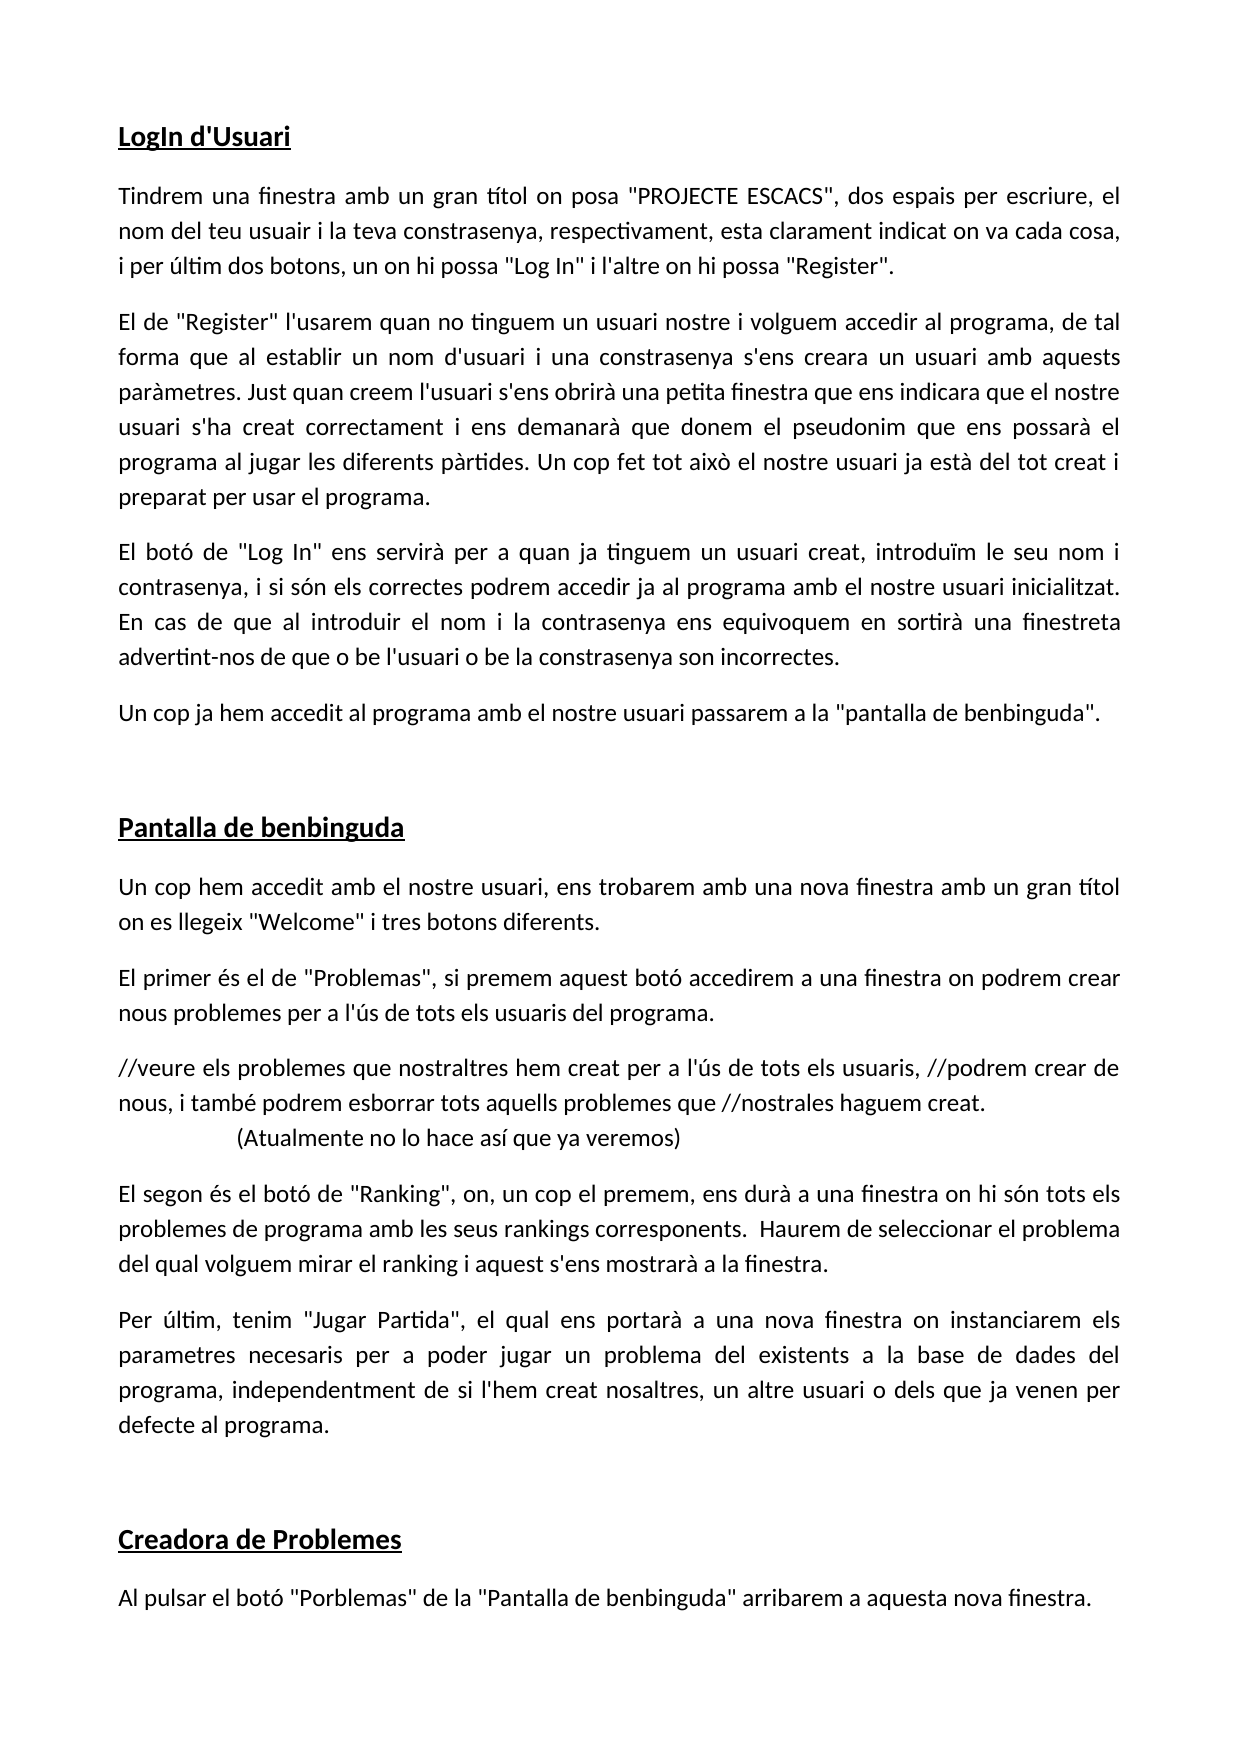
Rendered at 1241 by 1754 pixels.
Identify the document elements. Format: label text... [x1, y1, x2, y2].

text El botó de "Log In" ens servirà per a quan ja tinguem un usuari creat, introduïm le seu nom i contrasenya, i si són els correctes podrem accedir ja al programa amb el nostre usuari inicialitzat. En cas de que al introduir el nom i la contrasenya ens equivoquem en sortirà una finestreta advertint-nos de que o be l'usuari o be la constrasenya son incorrectes. [118, 537, 1122, 672]
text Un cop ja hem accedit al programa amb el nostre usuari passarem a la "pantalla de benbinguda". [118, 697, 1122, 728]
text Creadora de Problemes [118, 1521, 1122, 1556]
text El de "Register" l'usarem quan no tinguem un usuari nostre i volguem accedir al programa, de tal forma que al establir un nom d'usuari i una constrasenya s'ens creara un usuari amb aquests paràmetres. Just quan creem l'usuari s'ens obrirà una petita finestra que ens indicara que el nostre usuari s'ha creat correctament i ens demanarà que donem el pseudonim que ens possarà el programa al jugar les diferents pàrtides. Un cop fet tot això el nostre usuari ja està del tot creat i preparat per usar el programa. [118, 306, 1122, 511]
text El segon és el botó de "Ranking", on, un cop el premem, ens durà a una finestra on hi són tots els problemes de programa amb les seus rankings corresponents. Haurem de seleccionar el problema del qual volguem mirar el ranking i aquest s'ens mostrarà a la finestra. [118, 1178, 1122, 1279]
text Tindrem una finestra amb un gran títol on posa "PROJECTE ESCACS", dos espais per escriure, el nom del teu usuair i la teva constrasenya, respectivament, esta clarament indicat on va cada cosa, i per últim dos botons, un on hi possa "Log In" i l'altre on hi possa "Register". [118, 180, 1122, 280]
text Al pulsar el botó "Porblemas" de la "Pantalla de benbinguda" arribarem a aquesta nova finestra. [118, 1583, 1122, 1613]
text Per últim, tenim "Jugar Partida", el qual ens portarà a una nova finestra on instanciarem els parametres necesaris per a poder jugar un problema del existents a la base de dades del programa, independentment de si l'hem creat nosaltres, un altre usuari o dels que ja venen per defecte al programa. [118, 1304, 1122, 1440]
text Un cop hem accedit amb el nostre usuari, ens trobarem amb una nova finestra amb un gran títol on es llegeix "Welcome" i tres botons diferents. [118, 871, 1122, 936]
text Pantalla de benbinguda [118, 809, 1122, 845]
text El primer és el de "Problemas", si premem aquest botó accedirem a una finestra on podrem crear nous problemes per a l'ús de tots els usuaris del programa. [118, 962, 1122, 1027]
text //veure els problemes que nostraltres hem creat per a l'ús de tots els usuaris, //podrem crear de nous, i també podrem esborrar tots aquells problemes que //nostrales haguem creat. (Atualmente no lo hace así que ya veremos) [118, 1052, 1122, 1153]
text LogIn d'Usuari [118, 118, 1122, 154]
